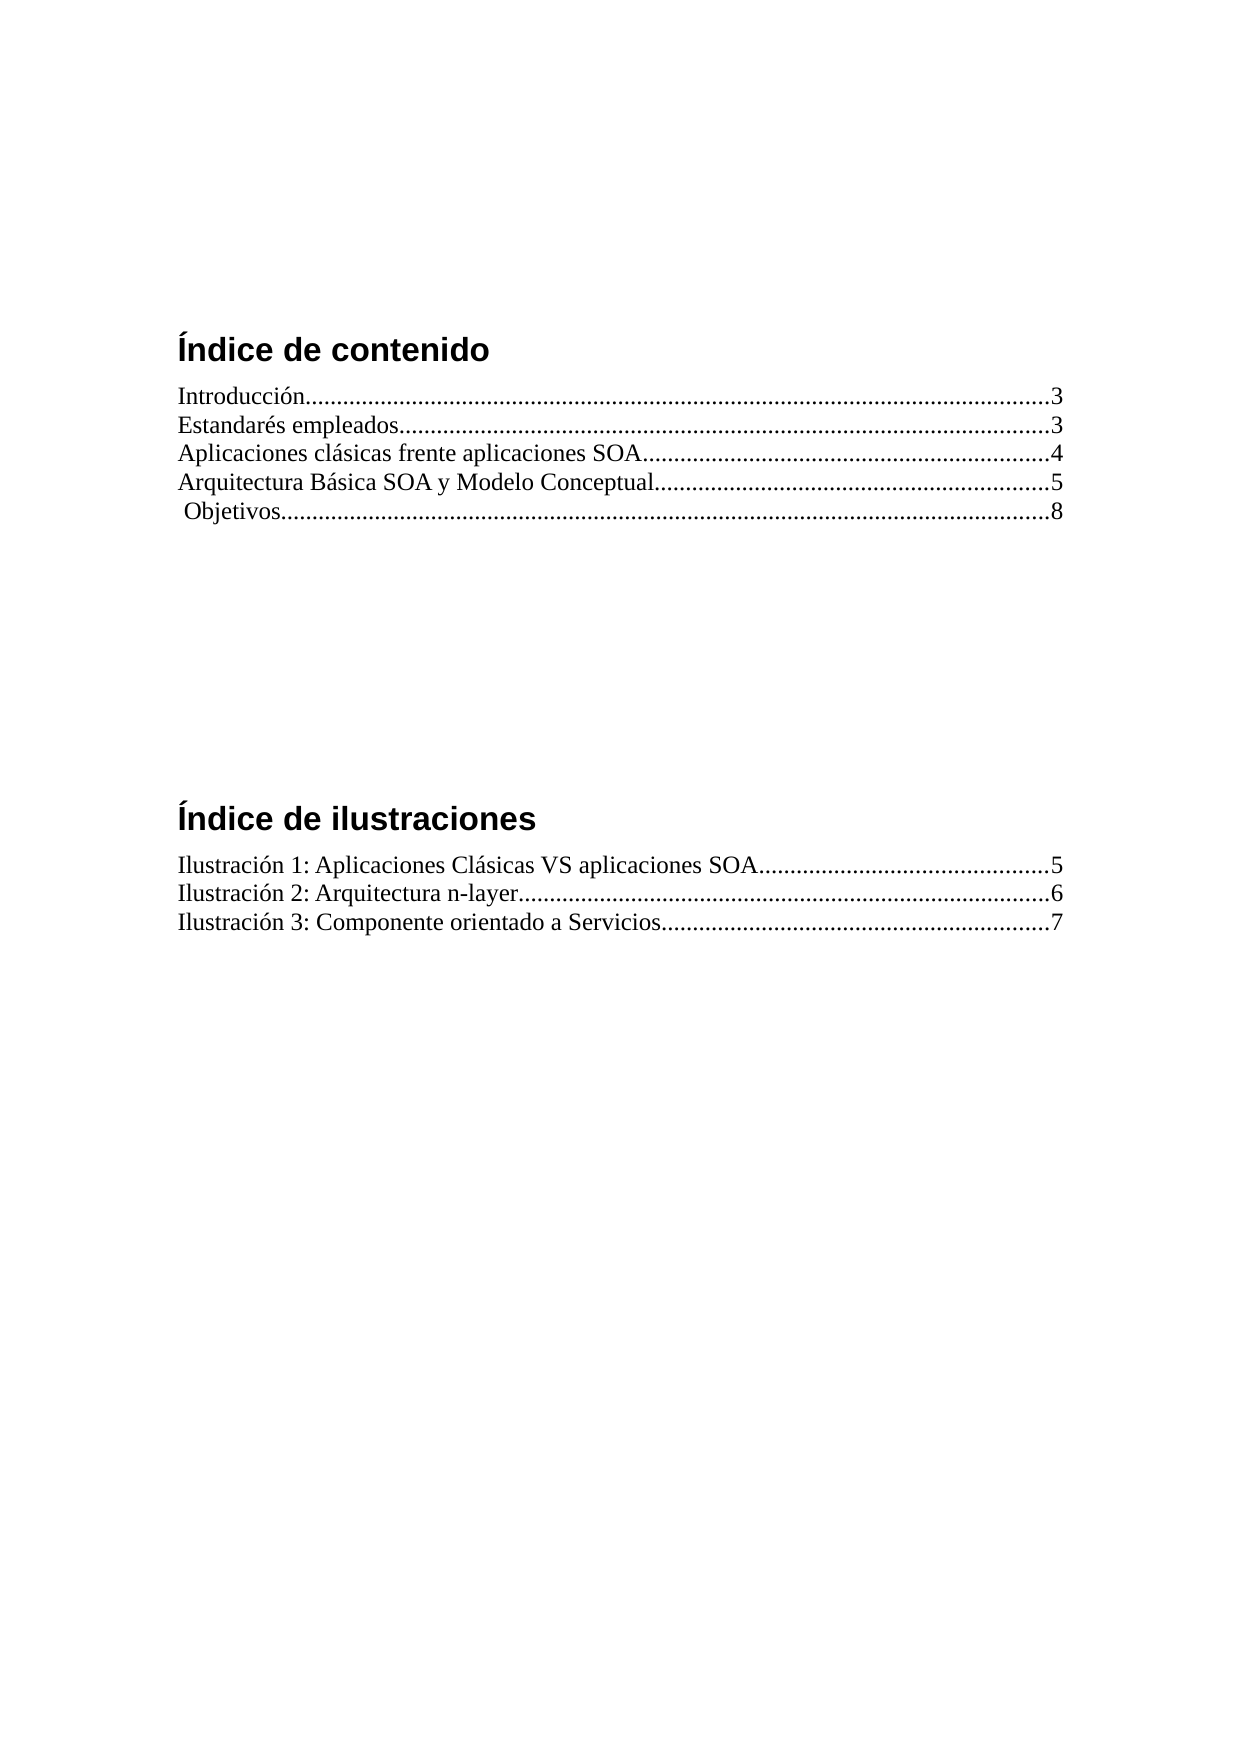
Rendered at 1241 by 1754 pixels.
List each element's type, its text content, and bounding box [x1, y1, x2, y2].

text Ilustración 3: Componente orientado a Servicios 7 [177, 907, 1063, 936]
text Aplicaciones clásicas frente aplicaciones SOA 4 [177, 438, 1063, 467]
text Estandarés empleados 3 [177, 410, 1063, 438]
text Ilustración 1: Aplicaciones Clásicas VS aplicaciones SOA 5 [177, 850, 1063, 878]
text Introducción 3 [177, 381, 1063, 410]
text Arquitectura Básica SOA y Modelo Conceptual 5 [177, 467, 1063, 496]
text Ilustración 2: Arquitectura n-layer 6 [177, 878, 1063, 907]
subtitle Índice de ilustraciones [177, 799, 1063, 837]
subtitle Índice de contenido [177, 330, 1063, 368]
text Objetivos 8 [177, 496, 1063, 525]
